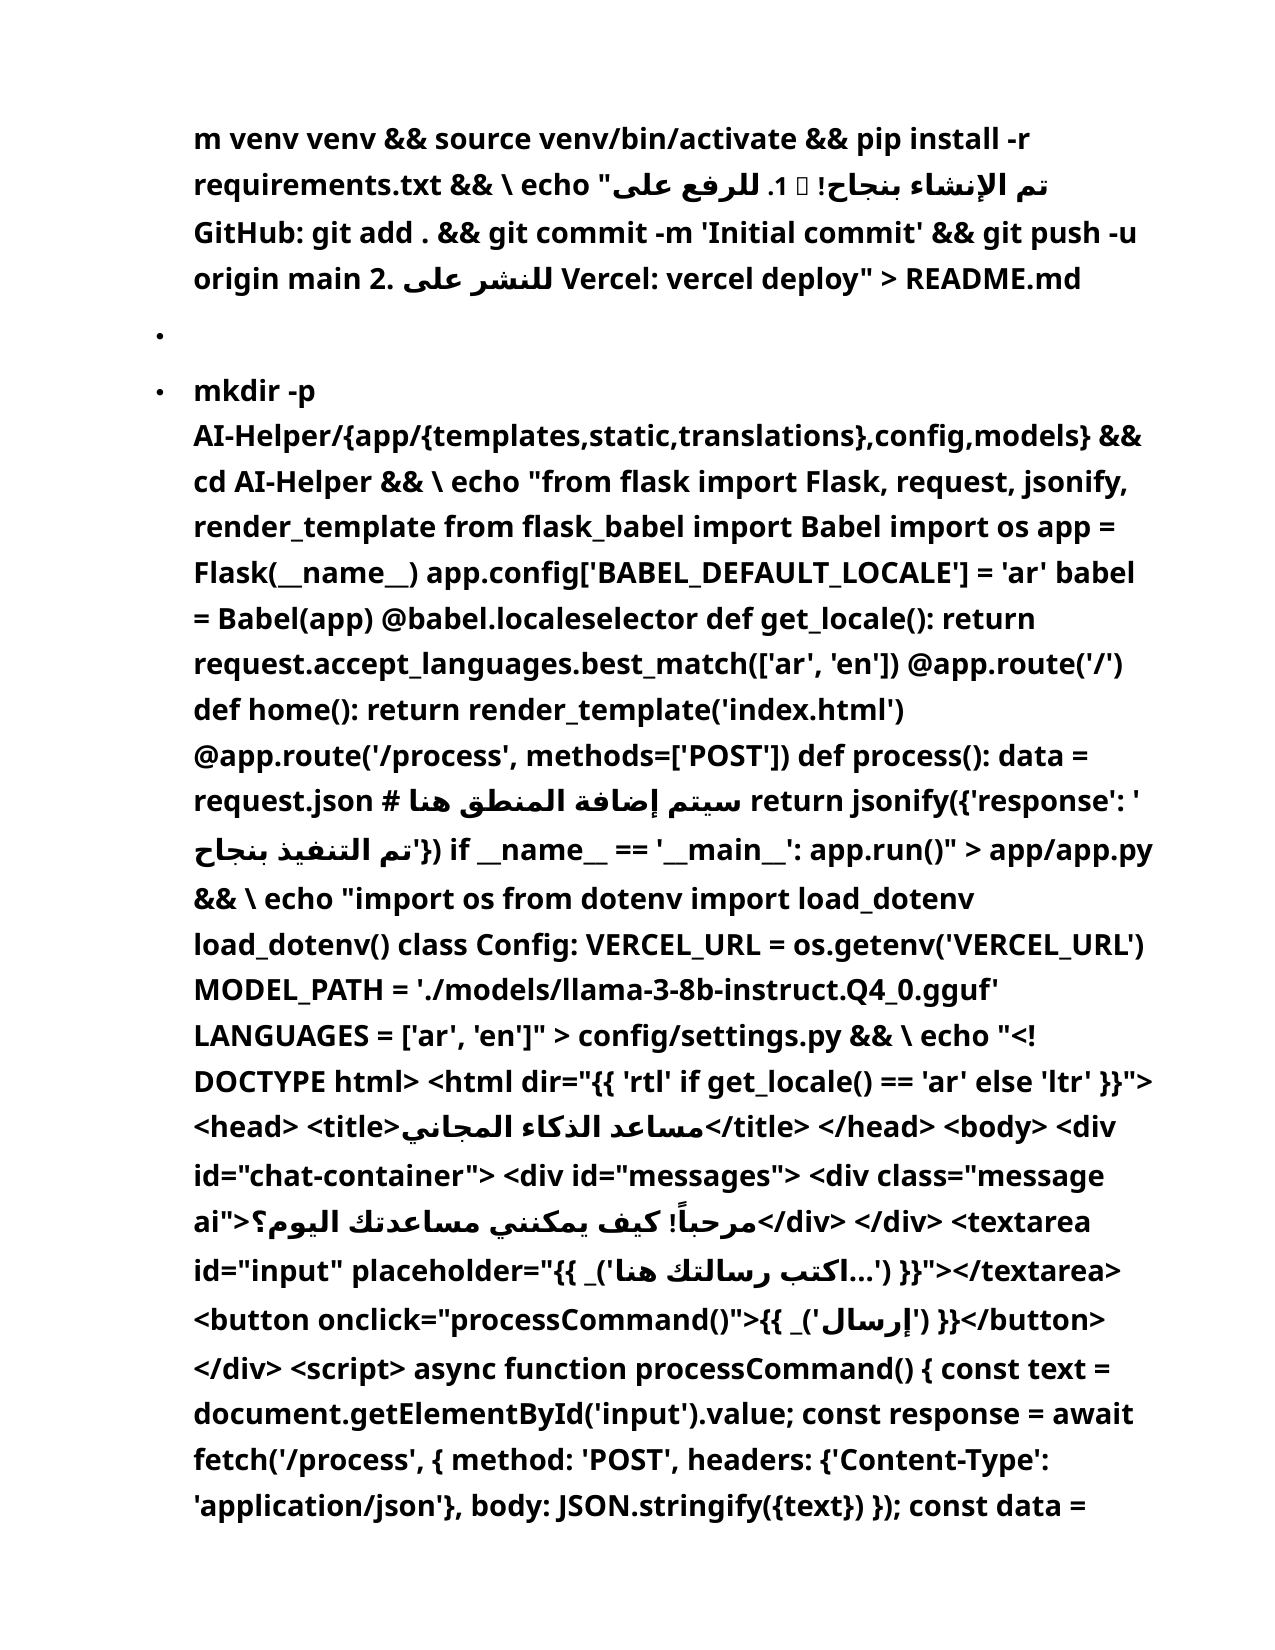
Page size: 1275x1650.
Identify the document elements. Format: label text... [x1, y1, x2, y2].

list mkdir -p AI-Helper/{app/{templates,static,translations},config,models} && cd AI-Helper && \ echo "from flask import Flask, request, jsonify, render_template from flask_babel import Babel import os app = Flask(__name__) app.config['BABEL_DEFAULT_LOCALE'] = 'ar' babel = Babel(app) @babel.localeselector def get_locale(): return request.accept_languages.best_match(['ar', 'en']) @app.route('/') def home(): return render_template('index.html') @app.route('/process', methods=['POST']) def process(): data = request.json # سيتم إضافة المنطق هنا return jsonify({'response': 'تم التنفيذ بنجاح'}) if __name__ == '__main__': app.run()" > app/app.py && \ echo "import os from dotenv import load_dotenv load_dotenv() class Config: VERCEL_URL = os.getenv('VERCEL_URL') MODEL_PATH = './models/llama-3-8b-instruct.Q4_0.gguf' LANGUAGES = ['ar', 'en']" > config/settings.py && \ echo "<!DOCTYPE html> <html dir="{{ 'rtl' if get_locale() == 'ar' else 'ltr' }}"> <head> <title>مساعد الذكاء المجاني</title> </head> <body> <div id="chat-container"> <div id="messages"> <div class="message ai">مرحباً! كيف يمكنني مساعدتك اليوم؟</div> </div> <textarea id="input" placeholder="{{ _('اكتب رسالتك هنا...') }}"></textarea> <button onclick="processCommand()">{{ _('إرسال') }}</button> </div> <script> async function processCommand() { const text = document.getElementById('input').value; const response = await fetch('/process', { method: 'POST', headers: {'Content-Type': 'application/json'}, body: JSON.stringify({text}) }); const data = await response.json(); // عرض النتيجة } </script> </body> </html>" > app/templates/index.html && \ echo "msgid \"Send\" msgstr \"إرسال\" msgid \"Type your message...\" msgstr \"اكتب رسالتك هنا...\"" > app/translations/ar.po && \ echo "gunicorn==21.2.0 flask==3.0.2 flask-babel==3.1.0 gpt4all==1.0.0" > requirements.txt && \ echo "runtime: python build: commands: - pip install -r requirements.txt routes: - src: /.* dest: app/app.py" > vercel.json && \ wget https://gpt4all.io/models/gguf/llama-3-8b-instruct.Q4_0.gguf -O models/llama-3-8b-instruct.Q4_0.gguf && \ python3 -m venv venv && source venv/bin/activate && pip install -r requirements.txt && \ echo "تم الإنشاء بنجاح! للرفع على Vercel: 1. سجّل دخولك إلى vercel.com 2. اختر Import Project 3. اسحب مجلد المشروع كله 4. في إعدادات البناء، اضف متغير البيئة: VERCEL_URL = https://your-domain.vercel.app" > README.md [156, 370, 1157, 1524]
list mkdir -p UltimateAI/{app,templates,models,scripts} && cd UltimateAI && \ echo "import os import subprocess from flask import Flask, request, jsonify from gpt4all import GPT4All app = Flask(__name__) model = GPT4All('./models/llama-3-8b-instruct.Q4_0.gguf') @app.route('/deploy', methods=['POST']) def deploy_project(): data = request.json project_path = os.path.expanduser(data['path']) try: os.makedirs(project_path, exist_ok=True) with open(f'{project_path}/README.md', 'w') as f: f.write(data['content']) if data.get('github'): subprocess.run(f'cd {project_path} && git init', shell=True) return jsonify({'status': 'success', 'path': project_path}) except Exception as e: return jsonify({'error': str(e)}) if __name__ == '__main__': app.run(host='0.0.0.0', port=3000)" > app/main.py && \ echo "from app.main import app if __name__ == '__main__': app.run()" > wsgi.py && \ echo "from app.main import model def predict_needs(input_text): prompt = f'''قم بتحليل النص التالي وتوقع احتياجات المستخدم: {input_text} المطلوب: 1. قائمة بثلاثة اقتراحات ذات صلة 2. حلول مبتكرة غير مذكورة في الطلب 3. تحليل نفسي للاحتياجات الكامنة''' return model.generate(prompt, max_tokens=500)" > app/predictive_analysis.py && \ echo "gpt4all==2.4.0 flask==3.0.2 gunicorn==21.2.0" > requirements.txt && \ wget https://gpt4all.io/models/gguf/llama-3-8b-instruct.Q4_0.gguf -O models/llama-3-8b-instruct.Q4_0.gguf && \ echo "{ \"builds\": [ { \"src\": \"wsgi.py\", \"use\": \"@vercel/python\" } ], \"routes\": [ { \"src\": \"/.*\", \"dest\": \"wsgi.py\" } ] }" > vercel.json && \ git init && \ git remote add origin https://github.com/yourusername/UltimateAI.git && \ python3 -m venv venv && source venv/bin/activate && pip install -r requirements.txt && \ echo "تم الإنشاء بنجاح! 🔥 1. للرفع على GitHub: git add . && git commit -m 'Initial commit' && git push -u origin main 2. للنشر على Vercel: vercel deploy" > README.md [156, 118, 1157, 301]
